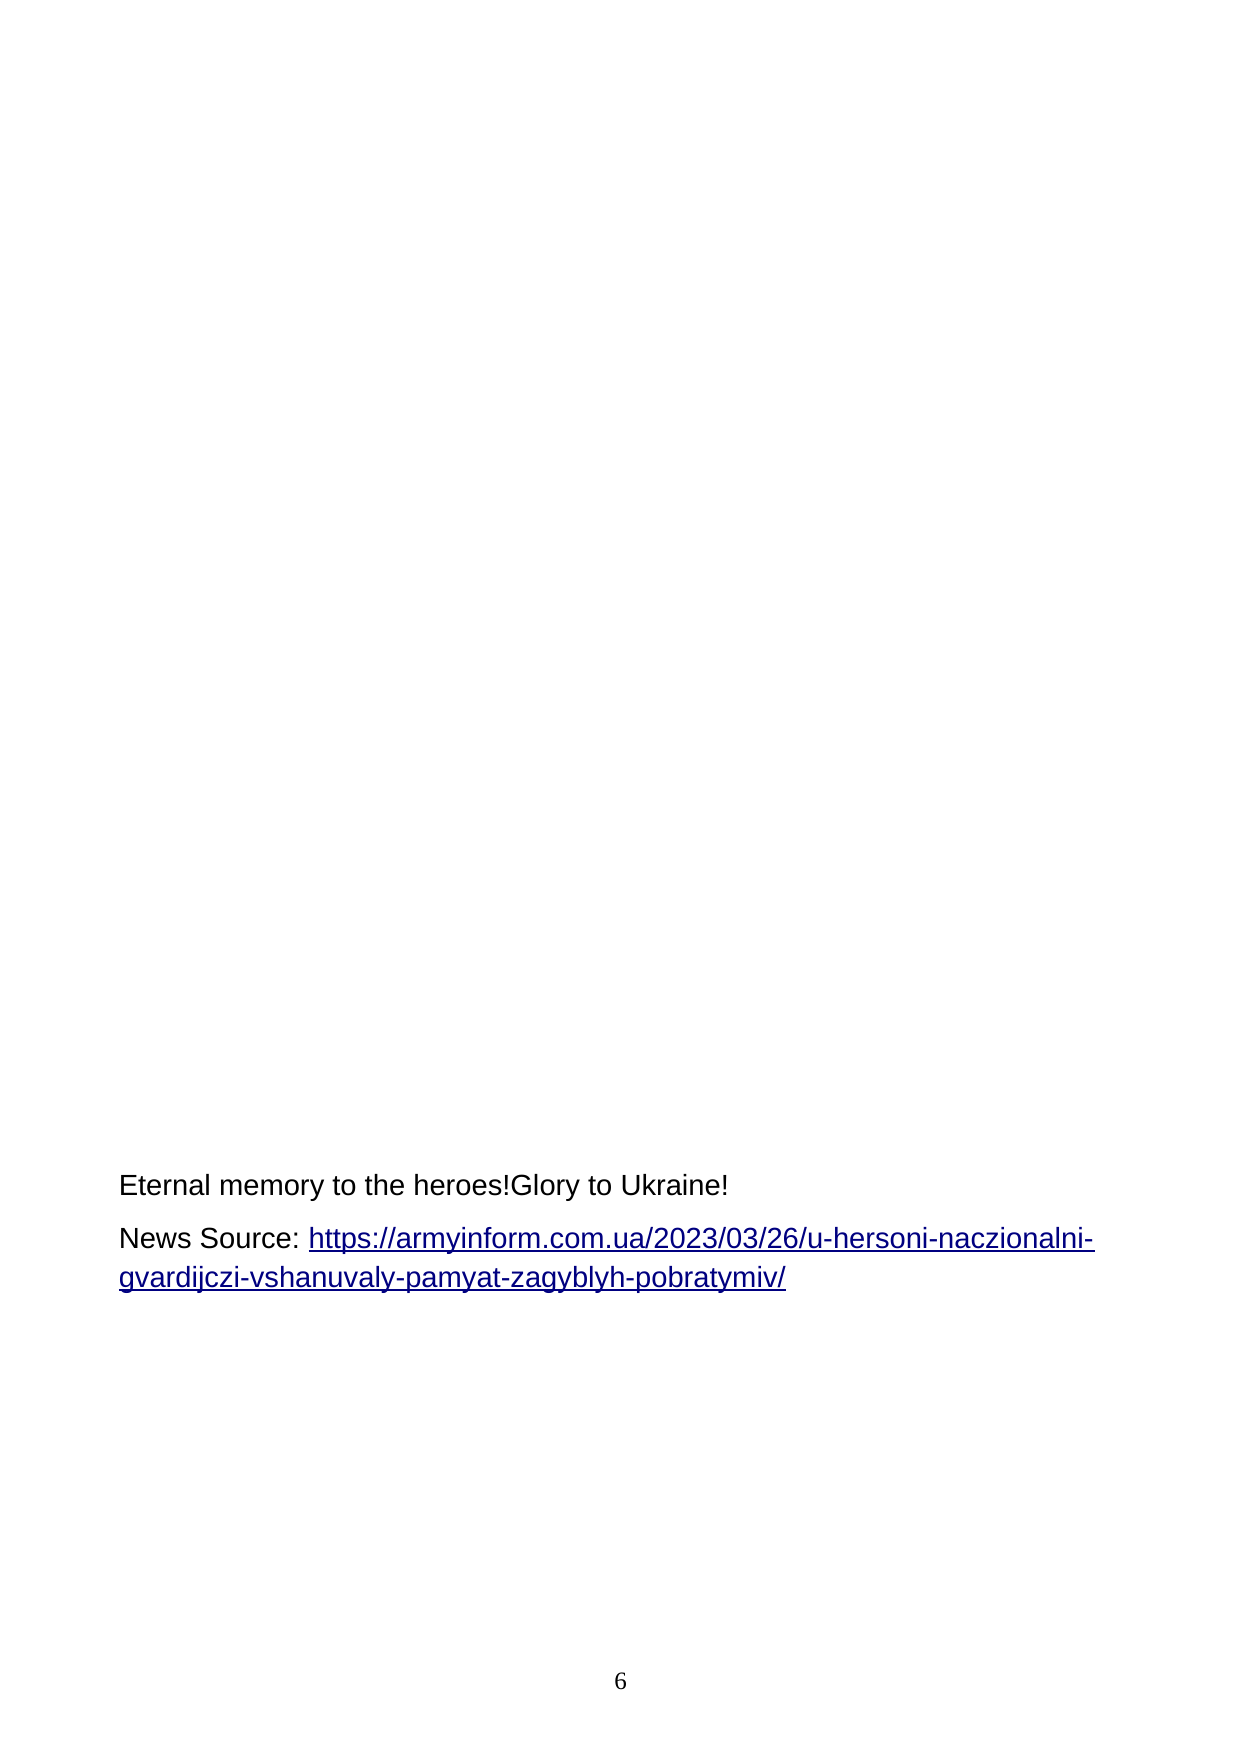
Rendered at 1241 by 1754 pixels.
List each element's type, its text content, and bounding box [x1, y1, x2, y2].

text News Source: https://armyinform.com.ua/2023/03/26/u-hersoni-naczionalni-gvardijczi-vshanuvaly-pamyat-zagyblyh-pobratymiv/ [118, 1221, 1122, 1293]
text Eternal memory to the heroes!Glory to Ukraine! [118, 118, 1122, 1202]
